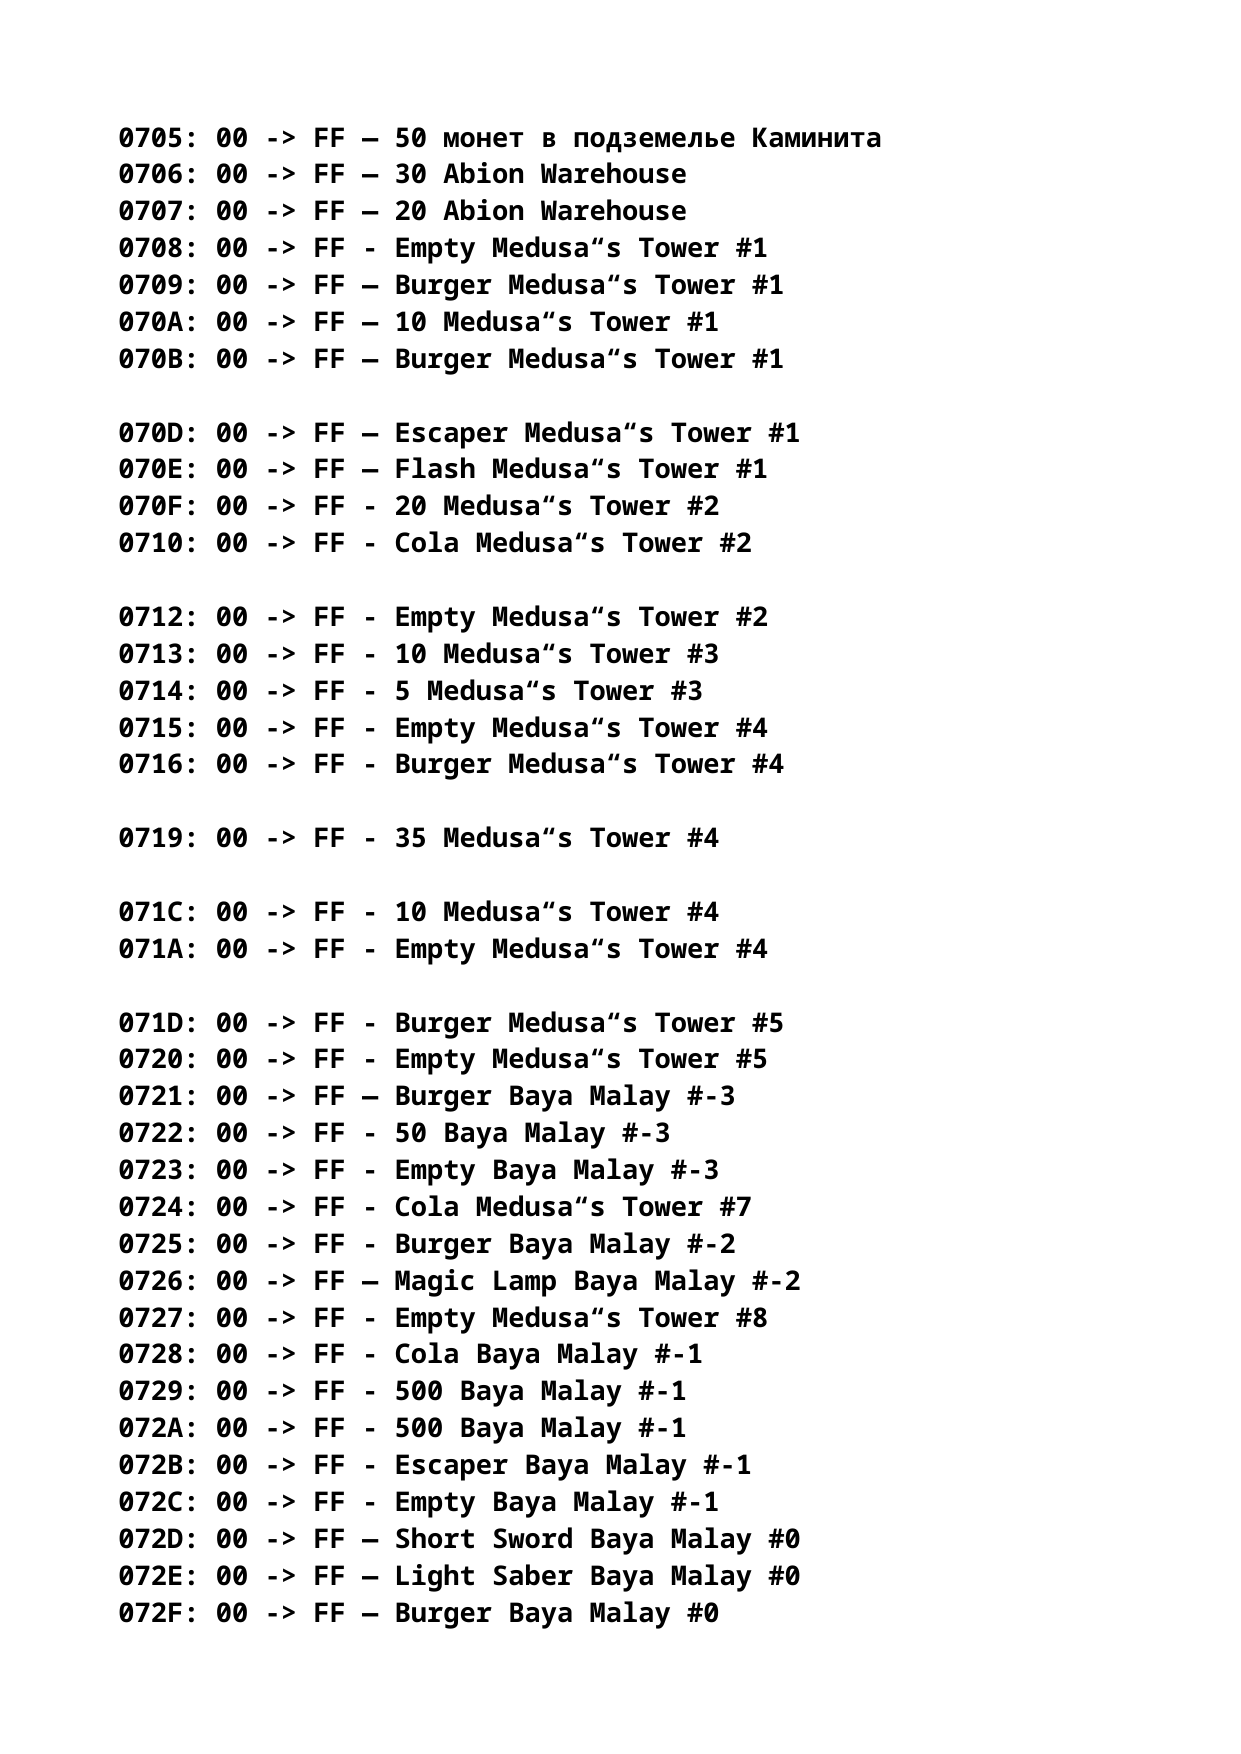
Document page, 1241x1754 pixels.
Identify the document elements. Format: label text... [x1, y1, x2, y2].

text 071A: 00 -> FF - Empty Medusa“s Tower #4 [118, 929, 1122, 966]
text 0714: 00 -> FF - 5 Medusa“s Tower #3 [118, 671, 1122, 708]
text 0728: 00 -> FF - Cola Baya Malay #-1 [118, 1335, 1122, 1372]
text 072B: 00 -> FF - Escaper Baya Malay #-1 [118, 1446, 1122, 1482]
text 0708: 00 -> FF - Empty Medusa“s Tower #1 [118, 229, 1122, 266]
text 0710: 00 -> FF - Cola Medusa“s Tower #2 [118, 524, 1122, 561]
text 070B: 00 -> FF — Burger Medusa“s Tower #1 [118, 339, 1122, 376]
text 0709: 00 -> FF — Burger Medusa“s Tower #1 [118, 266, 1122, 302]
text 072D: 00 -> FF — Short Sword Baya Malay #0 [118, 1519, 1122, 1556]
text 070E: 00 -> FF — Flash Medusa“s Tower #1 [118, 450, 1122, 487]
text 0729: 00 -> FF - 500 Baya Malay #-1 [118, 1372, 1122, 1409]
text 072E: 00 -> FF — Light Saber Baya Malay #0 [118, 1556, 1122, 1593]
text 0724: 00 -> FF - Cola Medusa“s Tower #7 [118, 1187, 1122, 1224]
text 0723: 00 -> FF - Empty Baya Malay #-3 [118, 1151, 1122, 1187]
text 072F: 00 -> FF — Burger Baya Malay #0 [118, 1593, 1122, 1630]
text 0725: 00 -> FF - Burger Baya Malay #-2 [118, 1224, 1122, 1261]
text 0706: 00 -> FF — 30 Abion Warehouse [118, 155, 1122, 192]
text 0716: 00 -> FF - Burger Medusa“s Tower #4 [118, 745, 1122, 782]
text 0721: 00 -> FF — Burger Baya Malay #-3 [118, 1077, 1122, 1114]
text 0720: 00 -> FF - Empty Medusa“s Tower #5 [118, 1040, 1122, 1077]
text 0726: 00 -> FF — Magic Lamp Baya Malay #-2 [118, 1261, 1122, 1298]
text 071D: 00 -> FF - Burger Medusa“s Tower #5 [118, 1003, 1122, 1040]
text 071C: 00 -> FF - 10 Medusa“s Tower #4 [118, 892, 1122, 929]
text 070D: 00 -> FF — Escaper Medusa“s Tower #1 [118, 413, 1122, 450]
text 0712: 00 -> FF - Empty Medusa“s Tower #2 [118, 597, 1122, 634]
text 072C: 00 -> FF - Empty Baya Malay #-1 [118, 1482, 1122, 1519]
text 072A: 00 -> FF - 500 Baya Malay #-1 [118, 1409, 1122, 1446]
text 0707: 00 -> FF — 20 Abion Warehouse [118, 192, 1122, 229]
text 0705: 00 -> FF — 50 монет в подземелье Каминита [118, 118, 1122, 155]
text 0719: 00 -> FF - 35 Medusa“s Tower #4 [118, 819, 1122, 856]
text 0715: 00 -> FF - Empty Medusa“s Tower #4 [118, 708, 1122, 745]
text 0727: 00 -> FF - Empty Medusa“s Tower #8 [118, 1298, 1122, 1335]
text 070F: 00 -> FF - 20 Medusa“s Tower #2 [118, 487, 1122, 524]
text 0722: 00 -> FF - 50 Baya Malay #-3 [118, 1114, 1122, 1151]
text 070A: 00 -> FF — 10 Medusa“s Tower #1 [118, 302, 1122, 339]
text 0713: 00 -> FF - 10 Medusa“s Tower #3 [118, 634, 1122, 671]
